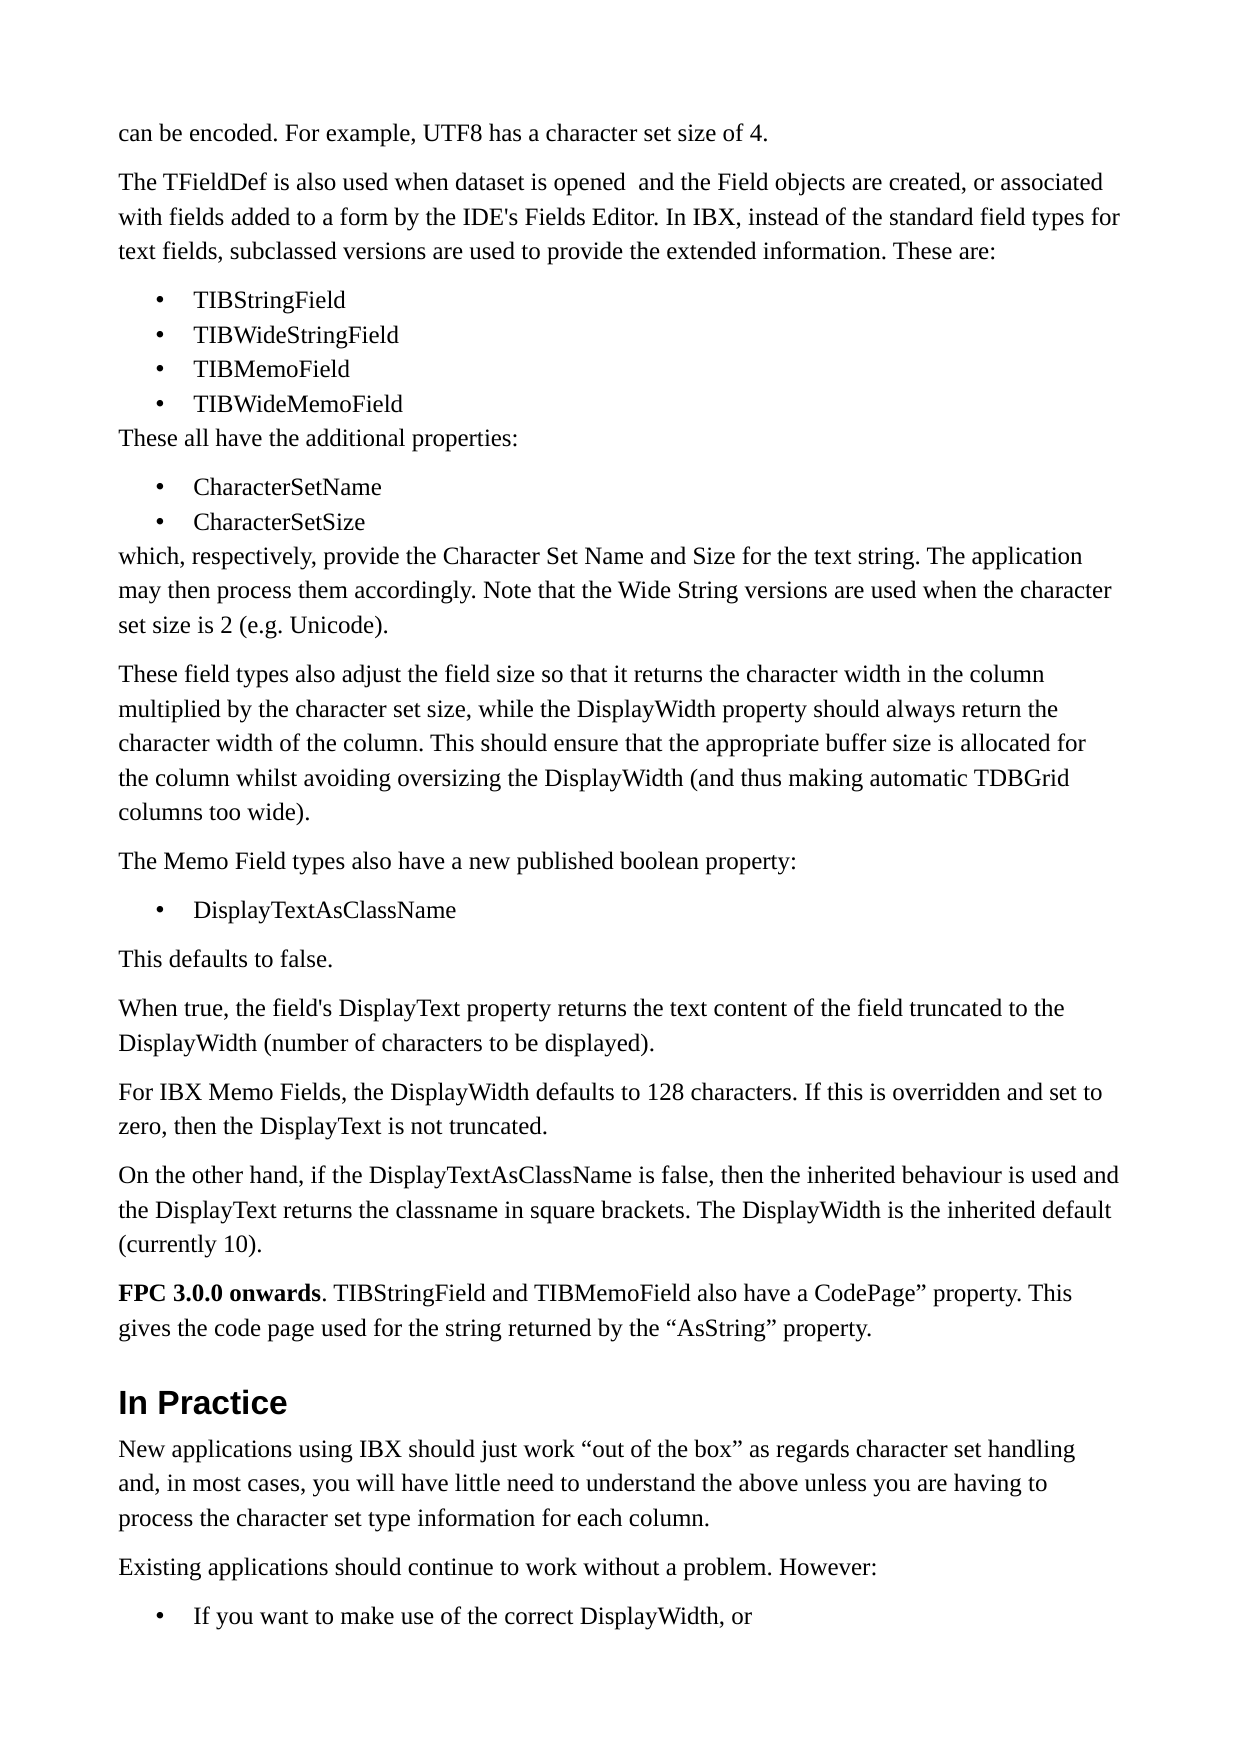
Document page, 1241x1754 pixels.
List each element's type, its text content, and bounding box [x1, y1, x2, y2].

text Existing applications should continue to work without a problem. However: [118, 1552, 1122, 1581]
list DisplayTextAsClassName [156, 895, 1122, 924]
text This defaults to false. [118, 944, 1122, 973]
list TIBMemoField [156, 354, 1122, 383]
text which, respectively, provide the Character Set Name and Size for the text string. The application may then process them accordingly. Note that the Wide String versions are used when the character set size is 2 (e.g. Unicode). [118, 541, 1122, 639]
subtitle In Practice [118, 1383, 1122, 1421]
text The Memo Field types also have a new published boolean property: [118, 846, 1122, 875]
list TIBWideStringField [156, 320, 1122, 348]
text For IBX Memo Fields, the DisplayWidth defaults to 128 characters. If this is overridden and set to zero, then the DisplayText is not truncated. [118, 1077, 1122, 1140]
list TIBStringField [156, 285, 1122, 314]
list CharacterSetName [156, 472, 1122, 501]
text These field types also adjust the field size so that it returns the character width in the column multiplied by the character set size, while the DisplayWidth property should always return the character width of the column. This should ensure that the appropriate buffer size is allocated for the column whilst avoiding oversizing the DisplayWidth (and thus making automatic TDBGrid columns too wide). [118, 659, 1122, 826]
text When true, the field's DisplayText property returns the text content of the field truncated to the DisplayWidth (number of characters to be displayed). [118, 993, 1122, 1057]
text These all have the additional properties: [118, 423, 1122, 452]
text The TFieldDef is also used when dataset is opened and the Field objects are created, or associated with fields added to a form by the IDE's Fields Editor. In IBX, instead of the standard field types for text fields, subclassed versions are used to provide the extended information. These are: [118, 167, 1122, 265]
list CharacterSetSize [156, 507, 1122, 535]
text FPC 3.0.0 onwards. TIBStringField and TIBMemoField also have a CodePage” property. This gives the code page used for the string returned by the “AsString” property. [118, 1278, 1122, 1342]
list TIBWideMemoField [156, 389, 1122, 417]
text can be encoded. For example, UTF8 has a character set size of 4. [118, 118, 1122, 147]
list If you want to make use of the correct DisplayWidth, or [156, 1601, 1122, 1630]
text On the other hand, if the DisplayTextAsClassName is false, then the inherited behaviour is used and the DisplayText returns the classname in square brackets. The DisplayWidth is the inherited default (currently 10). [118, 1160, 1122, 1258]
text New applications using IBX should just work “out of the box” as regards character set handling and, in most cases, you will have little need to understand the above unless you are having to process the character set type information for each column. [118, 1434, 1122, 1532]
